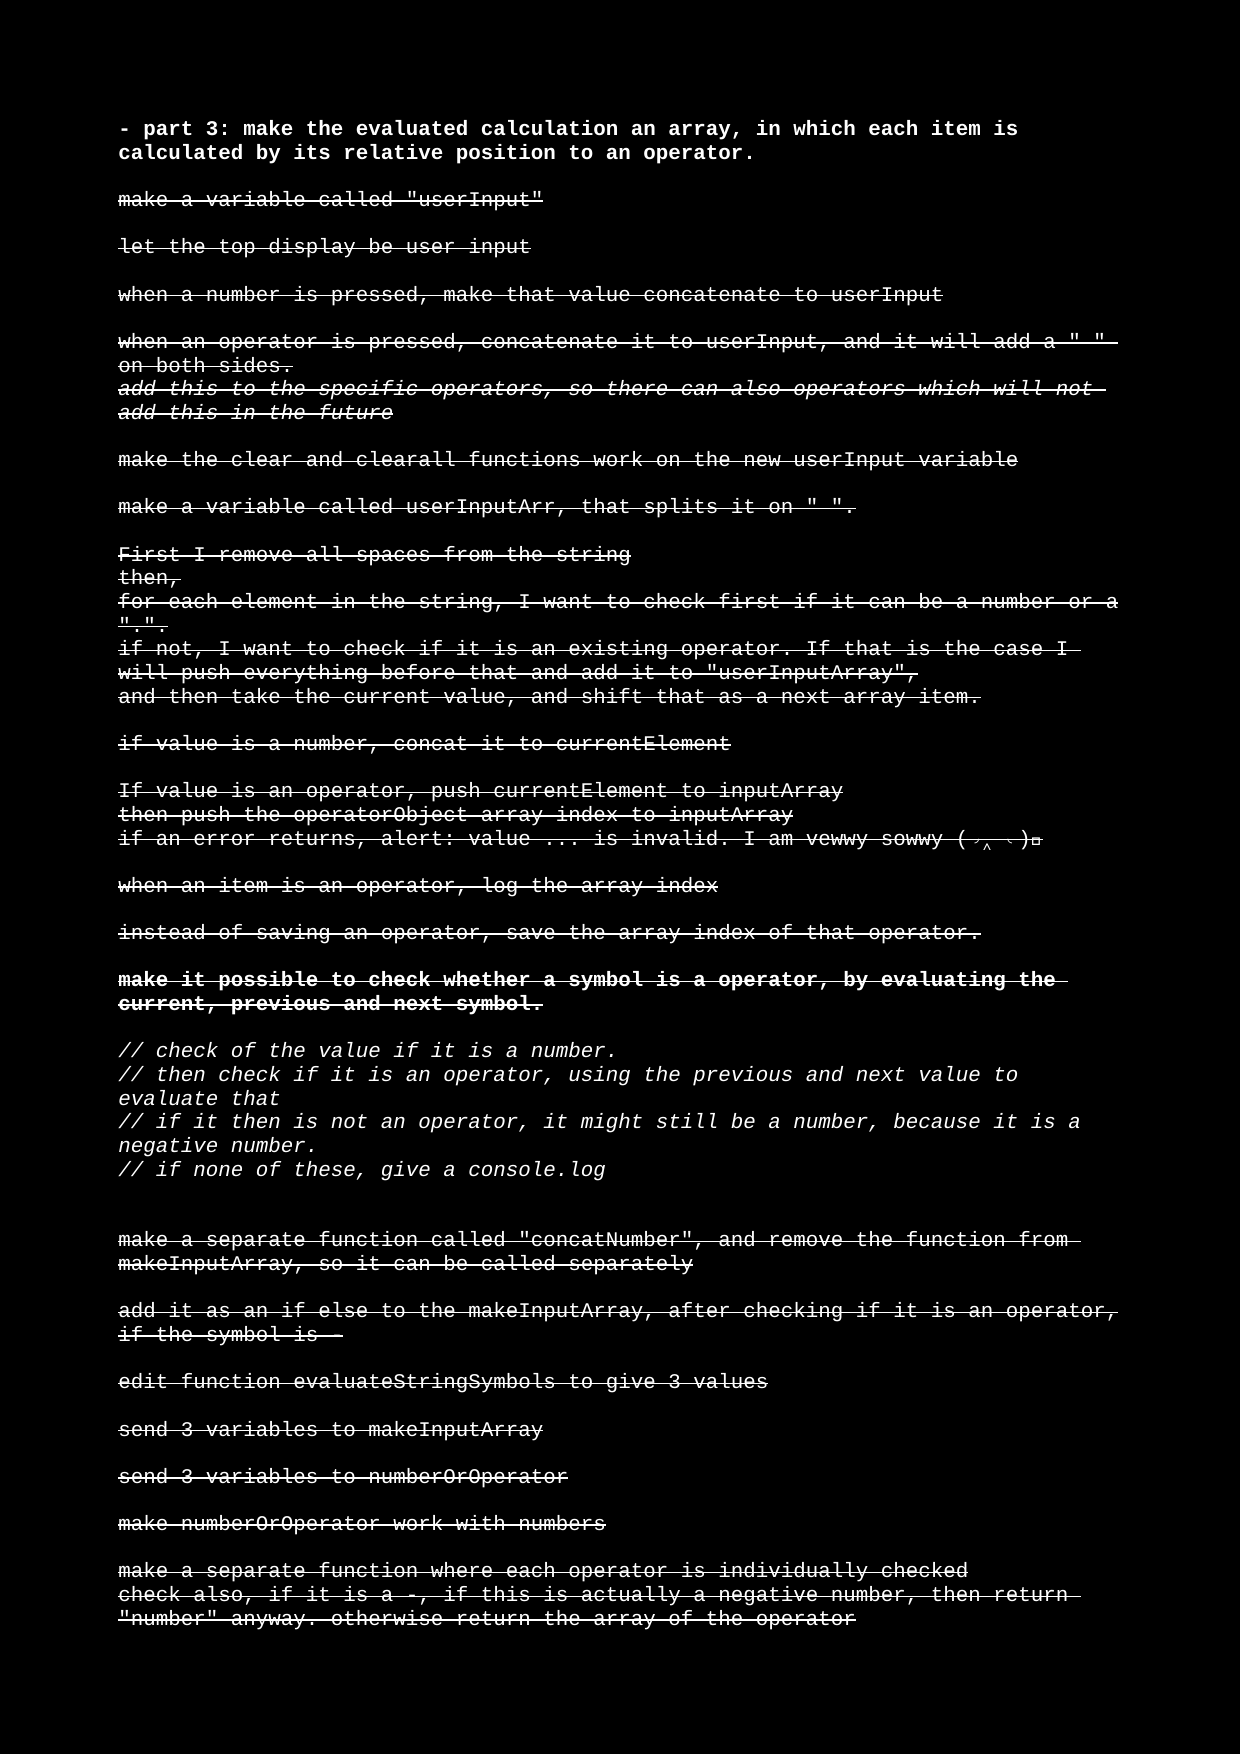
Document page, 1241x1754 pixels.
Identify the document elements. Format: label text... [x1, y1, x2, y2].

text First I remove all spaces from the string [118, 544, 1122, 567]
text // then check if it is an operator, using the previous and next value to evaluate that [118, 1064, 1122, 1111]
text // if none of these, give a console.log [118, 1158, 1122, 1182]
text make a variable called userInputArr, that splits it on " ". [118, 496, 1122, 520]
text - part 3: make the evaluated calculation an array, in which each item is calculated by its relative position to an operator. [118, 118, 1122, 165]
text make the clear and clearall functions work on the new userInput variable [118, 449, 1122, 473]
text make a separate function called "concatNumber", and remove the function from makeInputArray, so it can be called separately [118, 1229, 1122, 1277]
text make a variable called "userInput" [118, 189, 1122, 213]
text If value is an operator, push currentElement to inputArray [118, 780, 1122, 804]
text if value is a number, concat it to currentElement [118, 733, 1122, 757]
text add it as an if else to the makeInputArray, after checking if it is an operator, if the symbol is - [118, 1300, 1122, 1348]
text make a separate function where each operator is individually checked [118, 1561, 1122, 1584]
text let the top display be user input [118, 236, 1122, 260]
text then push the operatorObject array index to inputArray [118, 804, 1122, 827]
text make numberOrOperator work with numbers [118, 1513, 1122, 1537]
text then, [118, 567, 1122, 591]
text send 3 variables to makeInputArray [118, 1419, 1122, 1442]
text edit function evaluateStringSymbols to give 3 values [118, 1371, 1122, 1395]
text for each element in the string, I want to check first if it can be a number or a ".". [118, 591, 1122, 638]
text // check of the value if it is a number. [118, 1040, 1122, 1064]
text add this to the specific operators, so there can also operators which will not add this in the future [118, 378, 1122, 426]
text make it possible to check whether a symbol is a operator, by evaluating the current, previous and next symbol. [118, 969, 1122, 1017]
text if not, I want to check if it is an existing operator. If that is the case I will push everything before that and add it to "userInputArray", [118, 638, 1122, 686]
text // if it then is not an operator, it might still be a number, because it is a negative number. [118, 1111, 1122, 1158]
text when a number is pressed, make that value concatenate to userInput [118, 284, 1122, 307]
text check also, if it is a -, if this is actually a negative number, then return "number" anyway. otherwise return the array of the operator [118, 1584, 1122, 1631]
text send 3 variables to numberOrOperator [118, 1466, 1122, 1489]
text if an error returns, alert: value ... is invalid. I am vewwy sowwy (◞‸ ◟)💧 [118, 827, 1122, 851]
text when an operator is pressed, concatenate it to userInput, and it will add a " " on both sides. [118, 331, 1122, 378]
text and then take the current value, and shift that as a next array item. [118, 686, 1122, 709]
text when an item is an operator, log the array index [118, 875, 1122, 898]
text instead of saving an operator, save the array index of that operator. [118, 922, 1122, 946]
